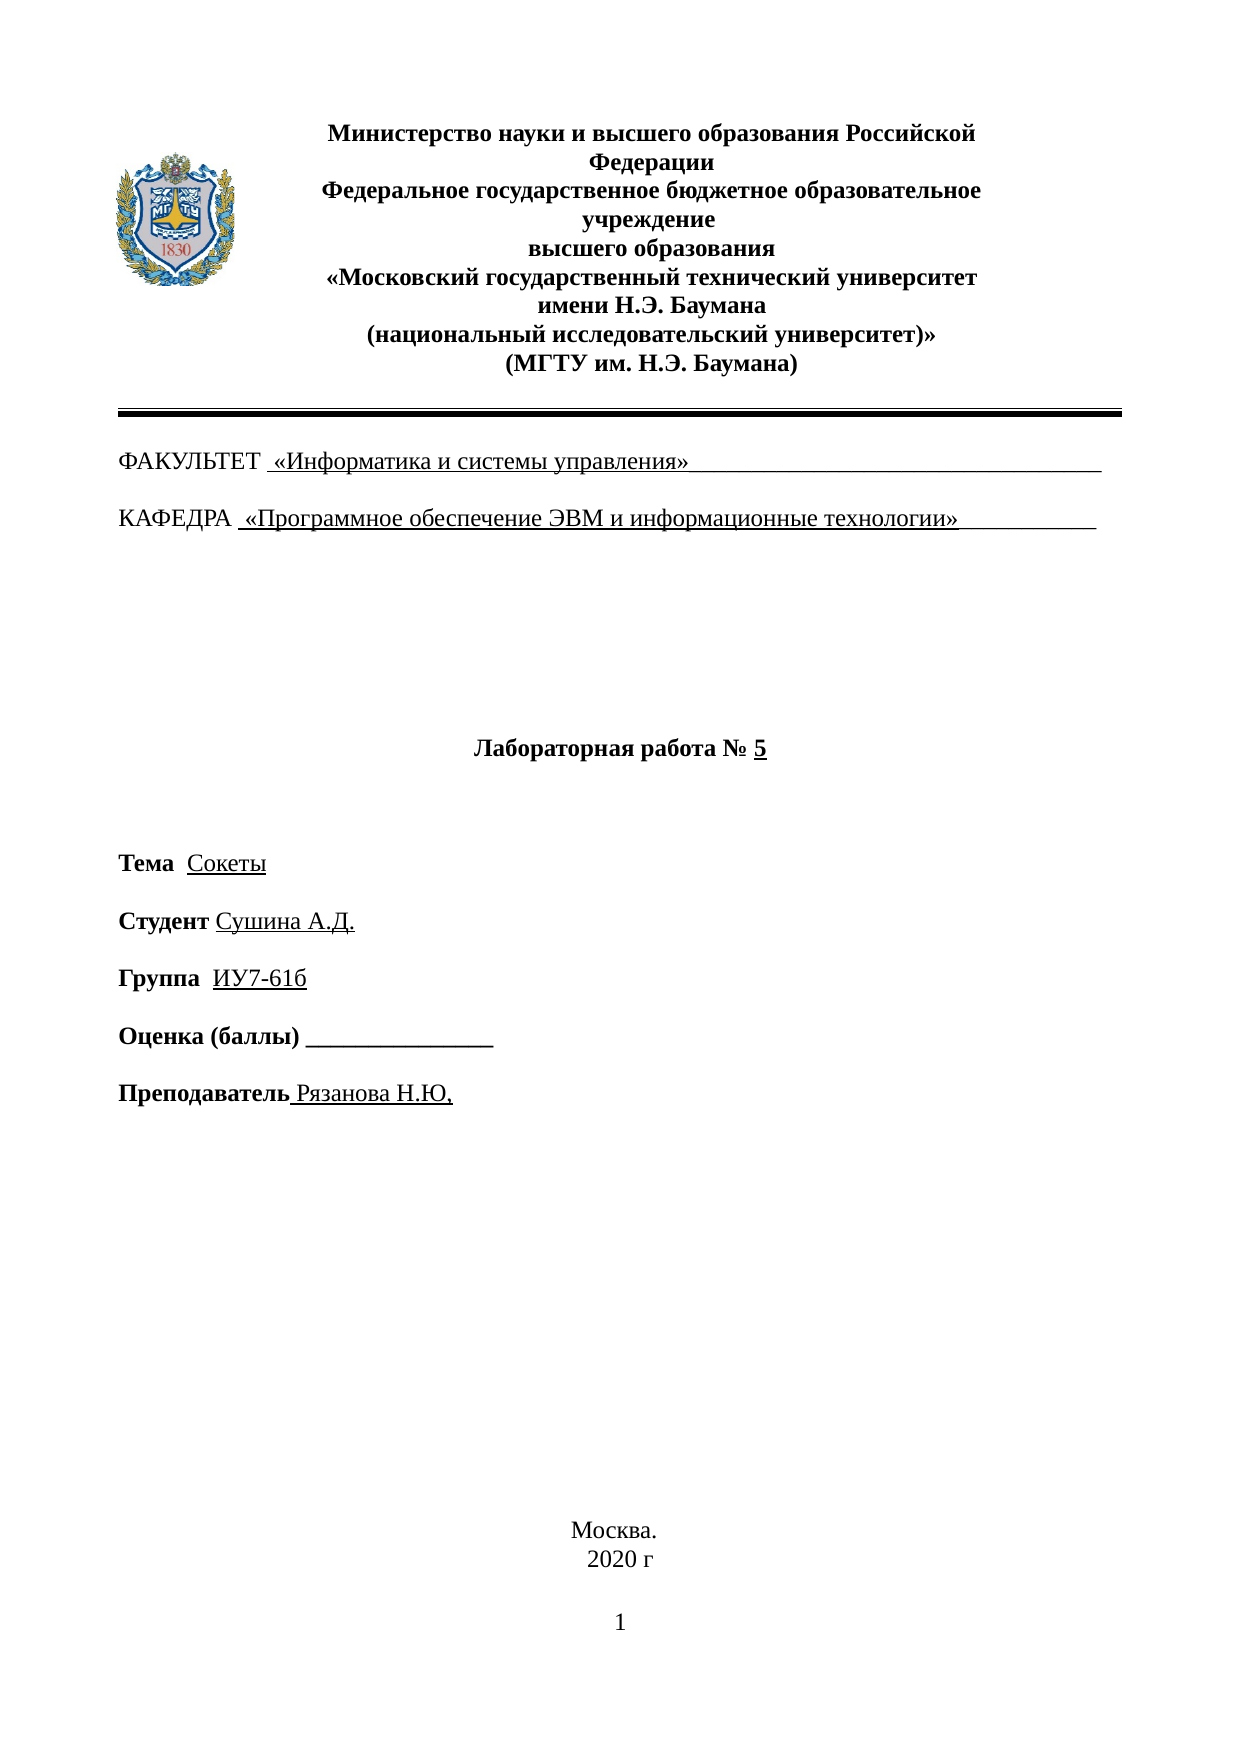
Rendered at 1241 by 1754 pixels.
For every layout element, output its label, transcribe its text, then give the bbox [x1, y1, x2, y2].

text КАФЕДРА «Программное обеспечение ЭВМ и информационные технологии»___________ [118, 503, 1122, 532]
text 2020 г [118, 1544, 1122, 1573]
text Лабораторная работа № 5 [118, 733, 1122, 762]
text ФАКУЛЬТЕТ «Информатика и системы управления»_________________________________ [118, 446, 1122, 474]
picture [115, 152, 237, 289]
table_header Министерство науки и высшего образования Российской Федерации Федеральное государственное бюджетное образовательное учреждение высшего образования «Московский государственный технический университет имени Н.Э. Баумана (национальный исследовательский университет)» (МГТУ им. Н.Э. Баумана) [251, 118, 1052, 377]
table_header [1063, 820, 1104, 1286]
table_header [107, 118, 251, 377]
table_header Тема Сокеты Студент Сушина А.Д. Группа ИУ7-61б Оценка (баллы) _______________ Преподаватель Рязанова Н.Ю, [107, 820, 1063, 1286]
text Москва. [118, 1516, 1122, 1544]
